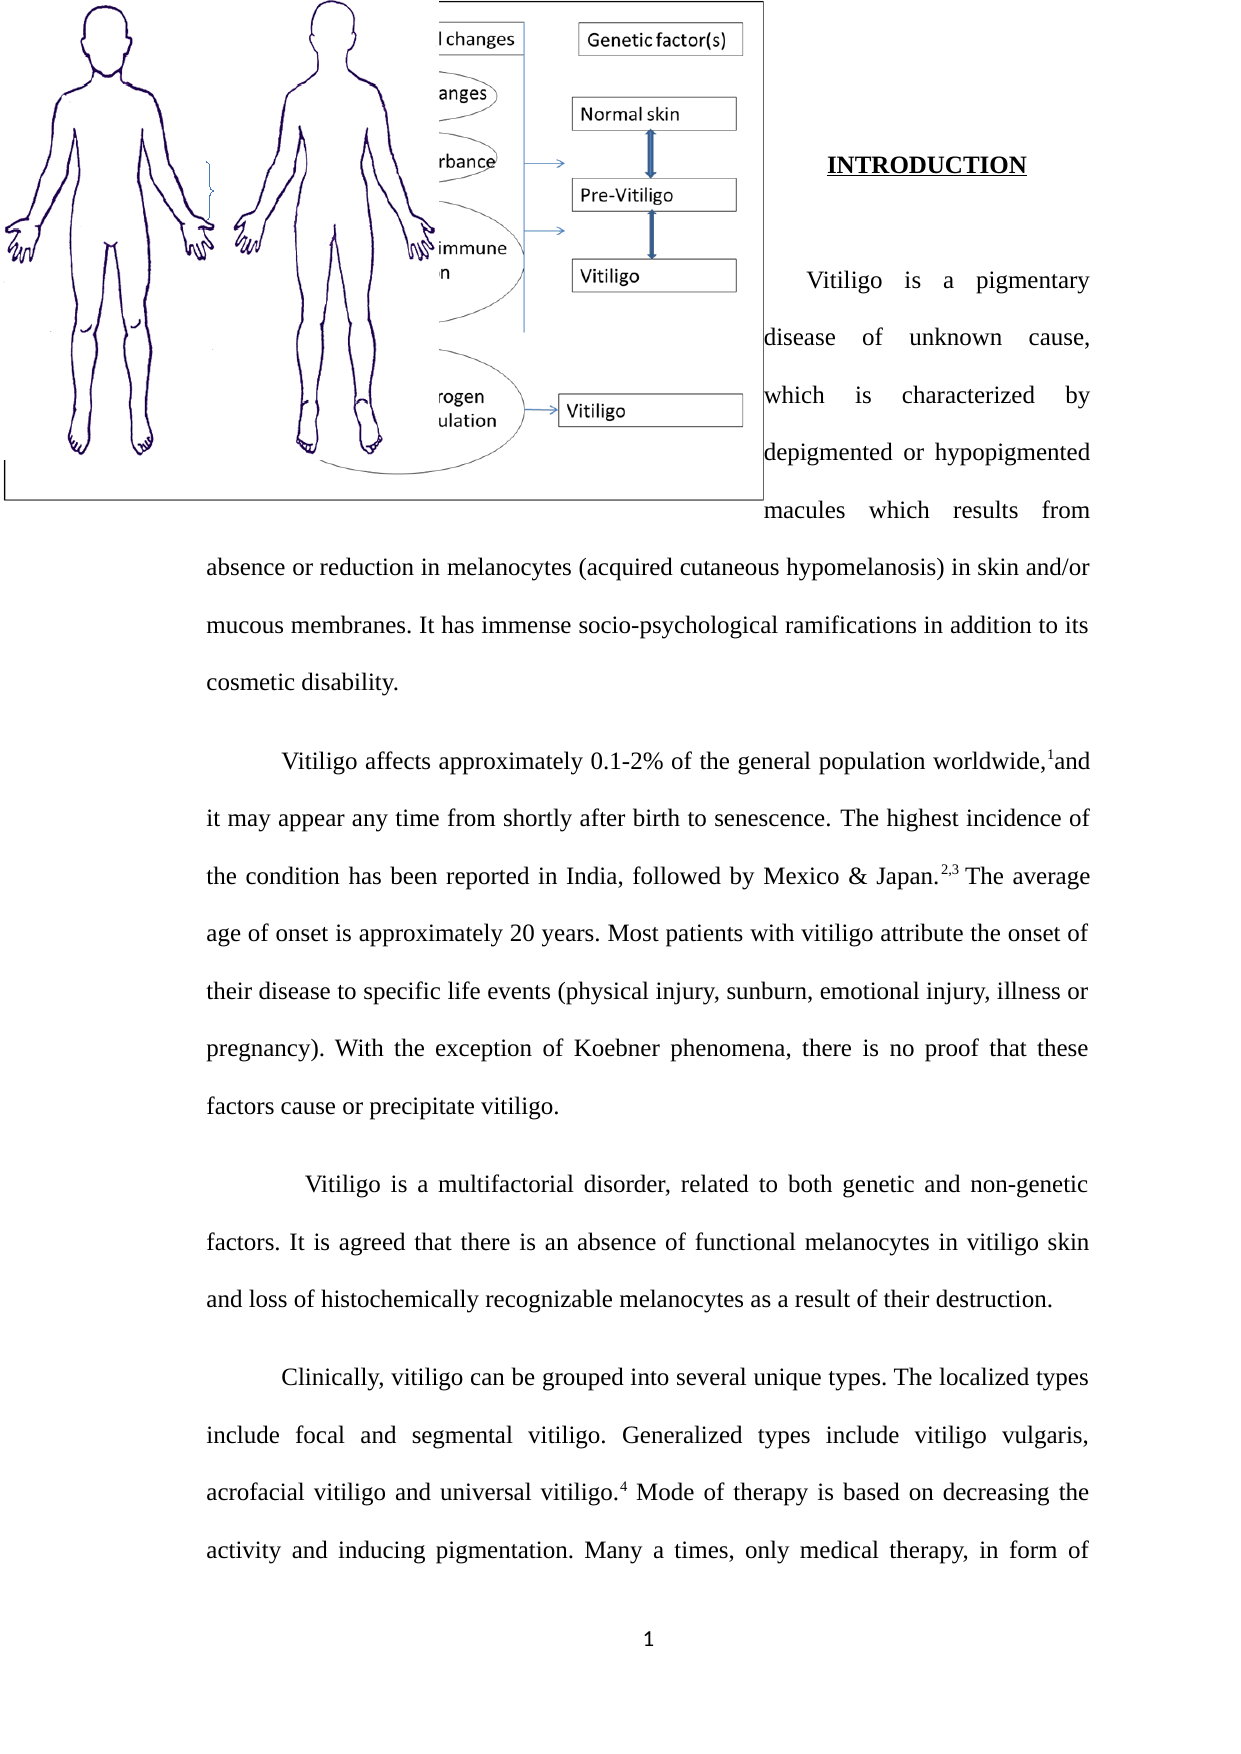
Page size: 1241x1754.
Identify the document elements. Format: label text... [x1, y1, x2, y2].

text Clinically, vitiligo can be grouped into several unique types. The localized types include focal and segmental vitiligo. Generalized types include vitiligo vulgaris, acrofacial vitiligo and universal vitiligo.4 Mode of therapy is based on decreasing the activity and inducing pigmentation. Many a times, only medical therapy, in form of [206, 1362, 1090, 1564]
text INTRODUCTION [764, 150, 1090, 179]
picture [0, 0, 764, 512]
text Vitiligo affects approximately 0.1-2% of the general population worldwide,1and it may appear any time from shortly after birth to senescence. The highest incidence of the condition has been reported in India, followed by Mexico & Japan.2,3 The average age of onset is approximately 20 years. Most patients with vitiligo attribute the onset of their disease to specific life events (physical injury, sunburn, emotional injury, illness or pregnancy). With the exception of Koebner phenomena, there is no proof that these factors cause or precipitate vitiligo. [206, 746, 1090, 1119]
text Vitiligo is a pigmentary disease of unknown cause, which is characterized by depigmented or hypopigmented macules which results from absence or reduction in melanocytes (acquired cutaneous hypomelanosis) in skin and/or mucous membranes. It has immense socio-psychological ramifications in addition to its cosmetic disability. [206, 265, 1090, 696]
text Vitiligo is a multifactorial disorder, related to both genetic and non-genetic factors. It is agreed that there is an absence of functional melanocytes in vitiligo skin and loss of histochemically recognizable melanocytes as a result of their destruction. [206, 1169, 1090, 1313]
